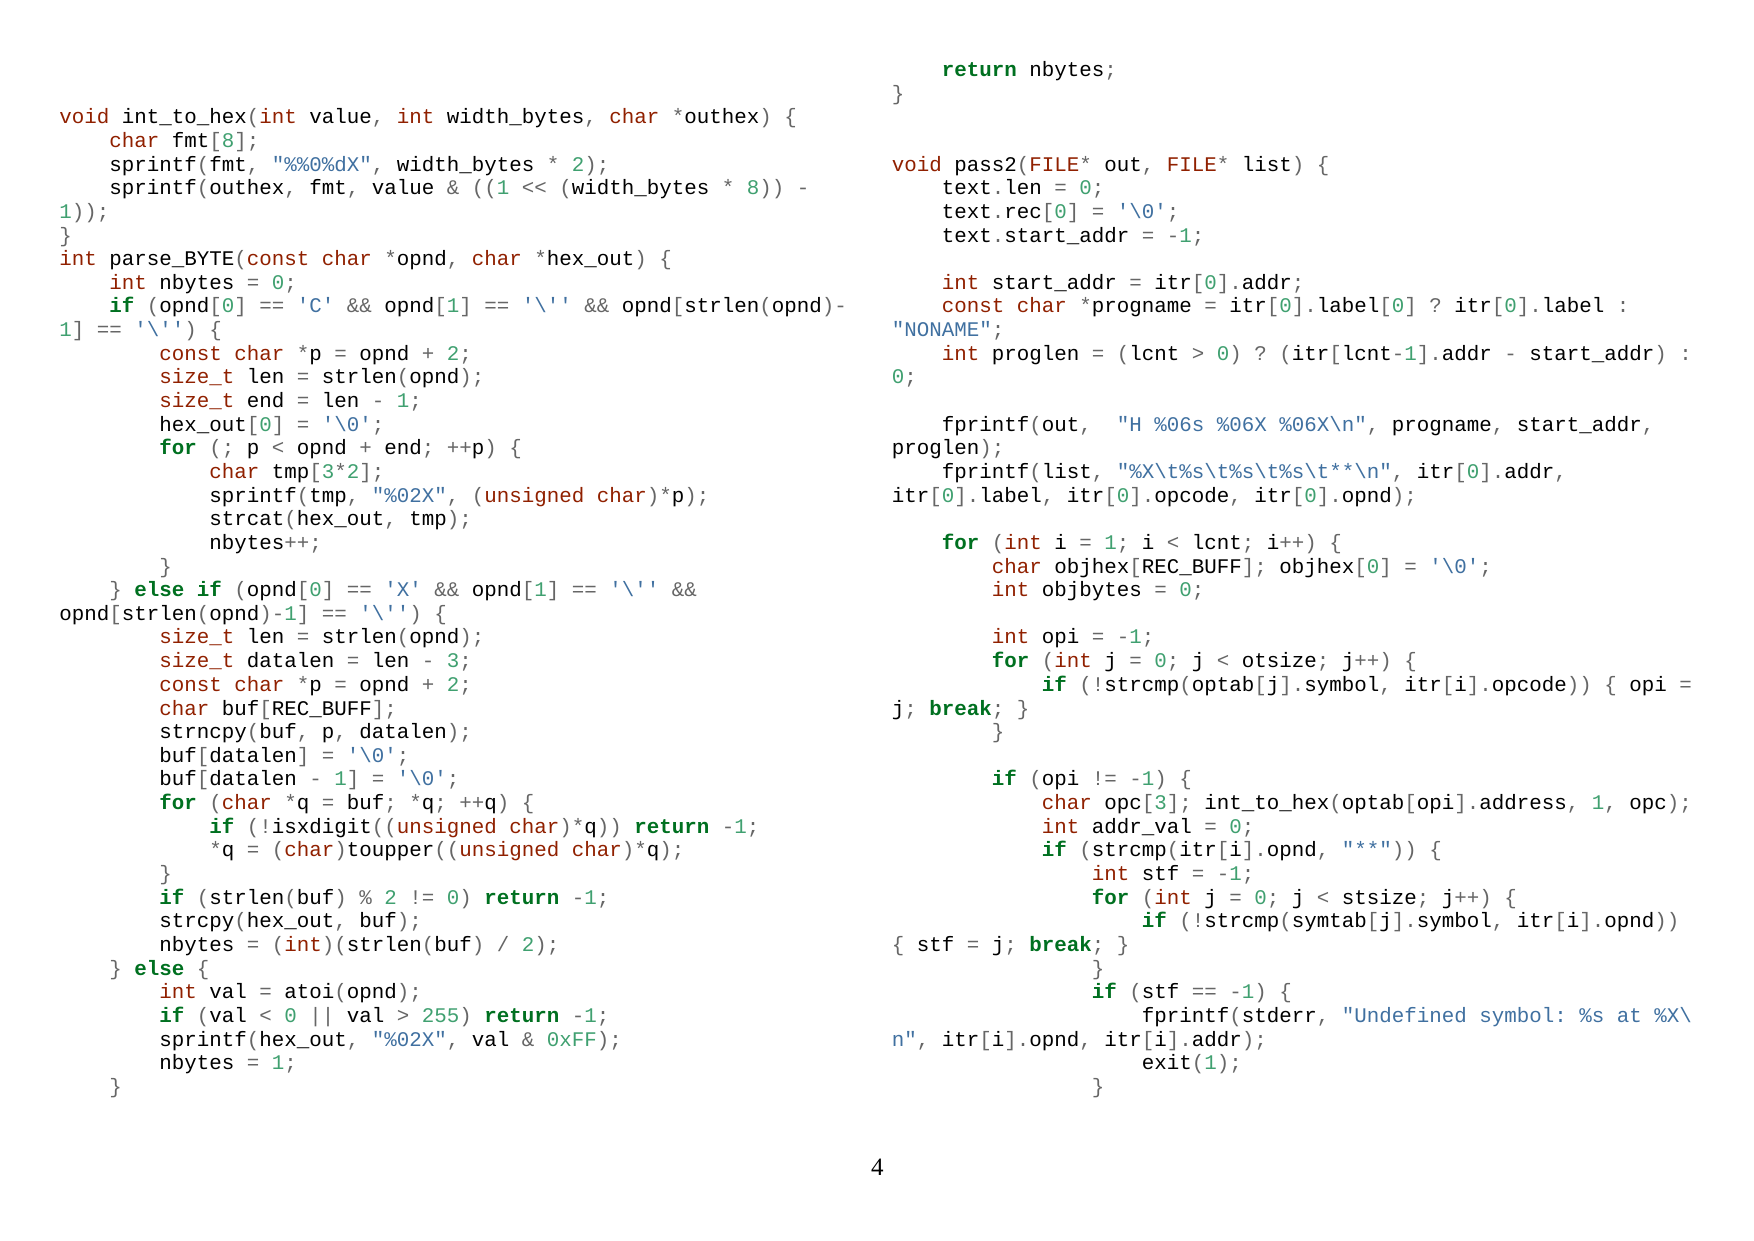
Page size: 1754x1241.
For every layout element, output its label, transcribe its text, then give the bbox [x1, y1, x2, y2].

text int opi = -1; [892, 627, 1695, 650]
text void int_to_hex(int value, int width_bytes, char *outhex) { [59, 106, 862, 130]
text for (int i = 1; i < lcnt; i++) { [892, 532, 1695, 556]
text char tmp[3*2]; [59, 461, 862, 485]
text void pass2(FILE* out, FILE* list) { [892, 154, 1695, 177]
text size_t datalen = len - 3; [59, 650, 862, 674]
text text.rec[0] = '\0'; [892, 201, 1695, 224]
text int parse_BYTE(const char *opnd, char *hex_out) { [59, 248, 862, 272]
text if (!isxdigit((unsigned char)*q)) return -1; [59, 816, 862, 839]
text hex_out[0] = '\0'; [59, 414, 862, 437]
text if (stf == -1) { [892, 981, 1695, 1005]
text nbytes++; [59, 532, 862, 556]
text } [892, 1076, 1695, 1099]
text for (int j = 0; j < otsize; j++) { [892, 650, 1695, 674]
text int objbytes = 0; [892, 579, 1695, 603]
text int proglen = (lcnt > 0) ? (itr[lcnt-1].addr - start_addr) : 0; [892, 343, 1695, 390]
text if (strcmp(itr[i].opnd, "**")) { [892, 839, 1695, 863]
text sprintf(fmt, "%%0%dX", width_bytes * 2); [59, 154, 862, 177]
text int stf = -1; [892, 863, 1695, 887]
text } [892, 958, 1695, 981]
text } [892, 721, 1695, 745]
text } [892, 83, 1695, 106]
text nbytes = (int)(strlen(buf) / 2); [59, 934, 862, 958]
text const char *p = opnd + 2; [59, 343, 862, 366]
text if (!strcmp(optab[j].symbol, itr[i].opcode)) { opi = j; break; } [892, 674, 1695, 721]
text size_t end = len - 1; [59, 390, 862, 414]
text return nbytes; [892, 59, 1695, 83]
text } [59, 1076, 862, 1099]
text fprintf(list, "%X\t%s\t%s\t%s\t**\n", itr[0].addr, itr[0].label, itr[0].opcode, itr[0].opnd); [892, 461, 1695, 508]
text strncpy(buf, p, datalen); [59, 721, 862, 745]
text if (val < 0 || val > 255) return -1; [59, 1005, 862, 1028]
text int nbytes = 0; [59, 272, 862, 296]
text text.start_addr = -1; [892, 224, 1695, 248]
text buf[datalen - 1] = '\0'; [59, 768, 862, 792]
text size_t len = strlen(opnd); [59, 366, 862, 390]
text if (!strcmp(symtab[j].symbol, itr[i].opnd)) { stf = j; break; } [892, 910, 1695, 958]
text sprintf(tmp, "%02X", (unsigned char)*p); [59, 485, 862, 508]
text exit(1); [892, 1052, 1695, 1076]
text sprintf(hex_out, "%02X", val & 0xFF); [59, 1028, 862, 1052]
text buf[datalen] = '\0'; [59, 745, 862, 768]
text nbytes = 1; [59, 1052, 862, 1076]
text char fmt[8]; [59, 130, 862, 154]
text } else if (opnd[0] == 'X' && opnd[1] == '\'' && opnd[strlen(opnd)-1] == '\'') { [59, 579, 862, 627]
text size_t len = strlen(opnd); [59, 627, 862, 650]
text char objhex[REC_BUFF]; objhex[0] = '\0'; [892, 556, 1695, 579]
text for (int j = 0; j < stsize; j++) { [892, 887, 1695, 910]
text for (; p < opnd + end; ++p) { [59, 437, 862, 461]
text sprintf(outhex, fmt, value & ((1 << (width_bytes * 8)) - 1)); [59, 177, 862, 224]
text for (char *q = buf; *q; ++q) { [59, 792, 862, 816]
text *q = (char)toupper((unsigned char)*q); [59, 839, 862, 863]
text } [59, 224, 862, 248]
text if (opi != -1) { [892, 768, 1695, 792]
text int val = atoi(opnd); [59, 981, 862, 1005]
text text.len = 0; [892, 177, 1695, 201]
text int addr_val = 0; [892, 816, 1695, 839]
text const char *p = opnd + 2; [59, 674, 862, 697]
text if (opnd[0] == 'C' && opnd[1] == '\'' && opnd[strlen(opnd)-1] == '\'') { [59, 296, 862, 343]
text } else { [59, 958, 862, 981]
text strcat(hex_out, tmp); [59, 508, 862, 532]
text fprintf(out, "H %06s %06X %06X\n", progname, start_addr, proglen); [892, 414, 1695, 461]
text } [59, 863, 862, 887]
text fprintf(stderr, "Undefined symbol: %s at %X\n", itr[i].opnd, itr[i].addr); [892, 1005, 1695, 1052]
text if (strlen(buf) % 2 != 0) return -1; [59, 887, 862, 910]
text strcpy(hex_out, buf); [59, 910, 862, 934]
text char opc[3]; int_to_hex(optab[opi].address, 1, opc); [892, 792, 1695, 816]
text const char *progname = itr[0].label[0] ? itr[0].label : "NONAME"; [892, 296, 1695, 343]
text } [59, 556, 862, 579]
text int start_addr = itr[0].addr; [892, 272, 1695, 296]
text char buf[REC_BUFF]; [59, 697, 862, 721]
